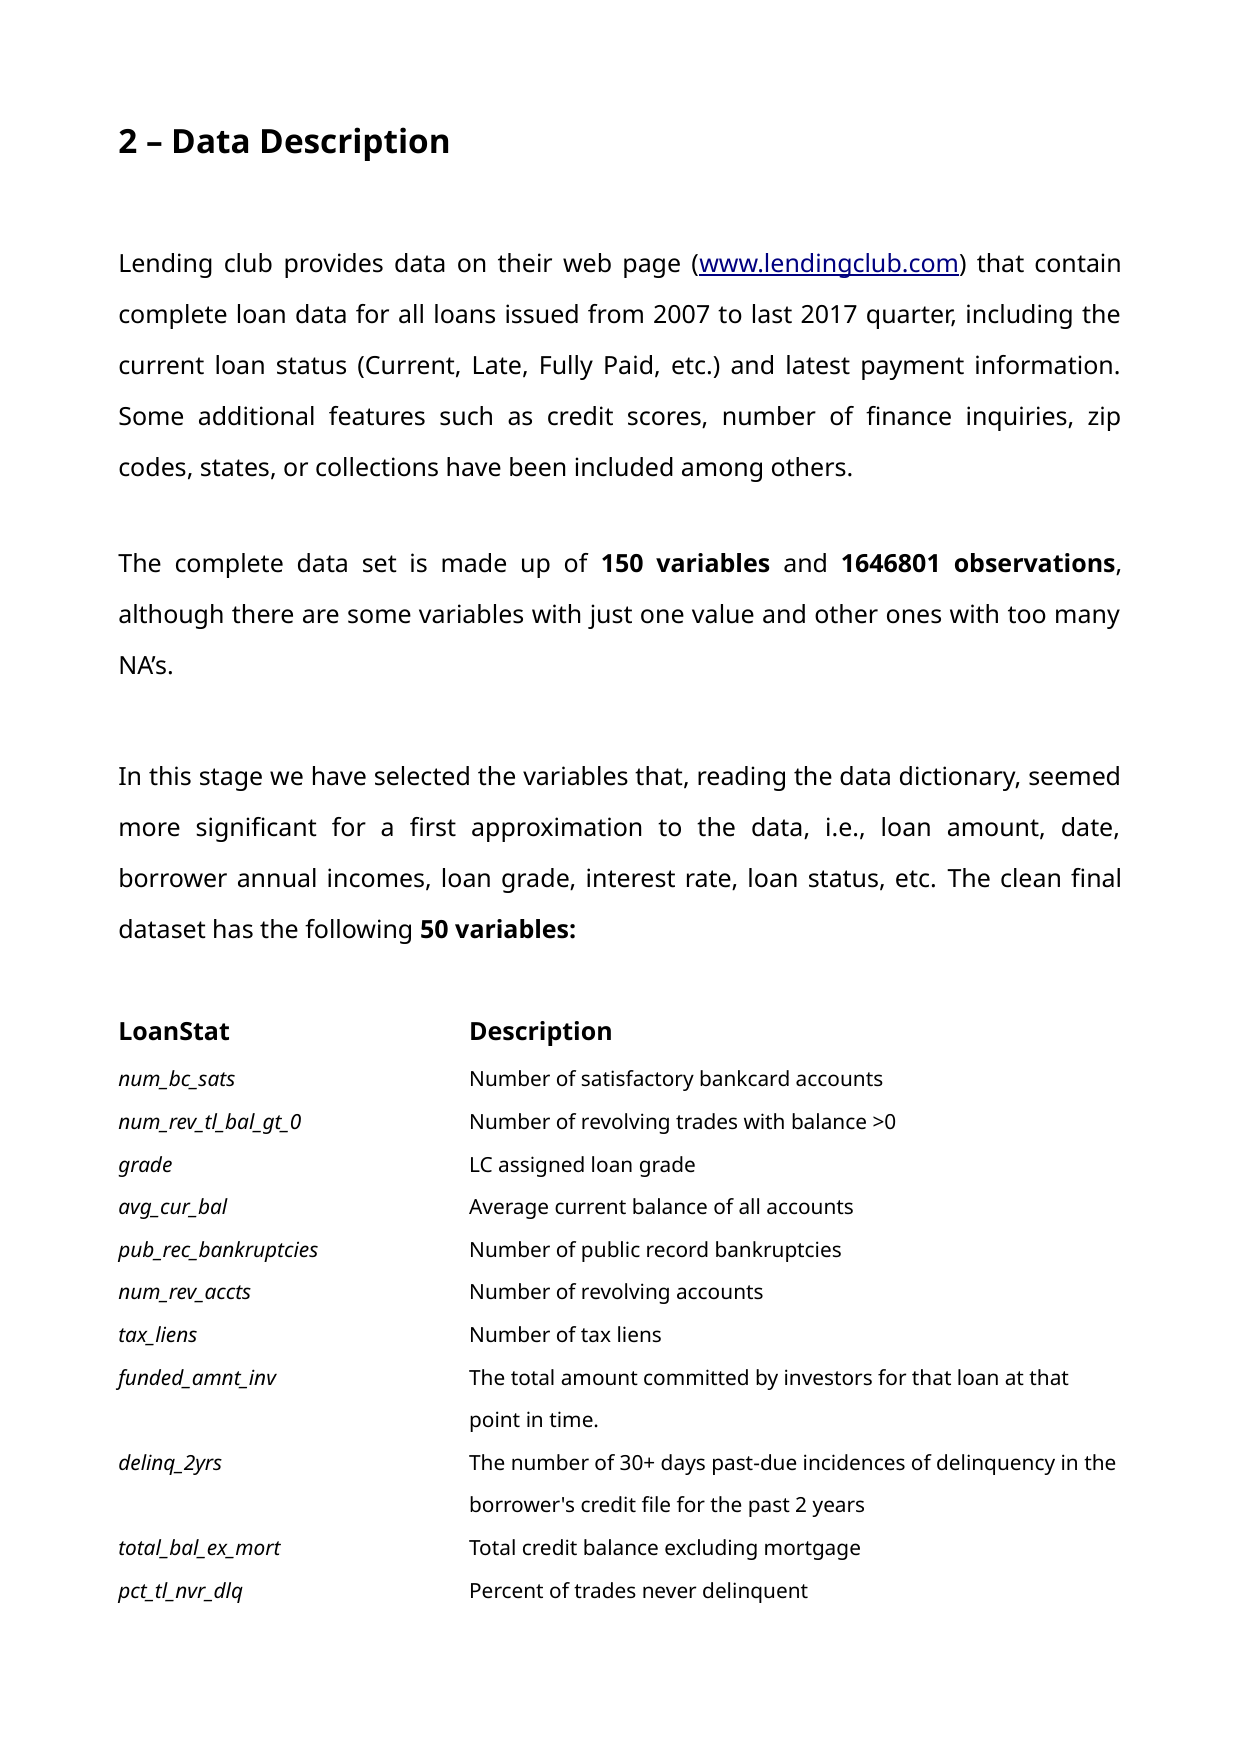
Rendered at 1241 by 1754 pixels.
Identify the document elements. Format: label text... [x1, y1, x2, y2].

text num_rev_tl_bal_gt_0 Number of revolving trades with balance >0 [118, 1107, 1122, 1136]
text num_rev_accts Number of revolving accounts [118, 1277, 1122, 1306]
text In this stage we have selected the variables that, reading the data dictionary, seemed more significant for a first approximation to the data, i.e., loan amount, date, borrower annual incomes, loan grade, interest rate, loan status, etc. The clean final dataset has the following 50 variables: [118, 758, 1122, 945]
text total_bal_ex_mort Total credit balance excluding mortgage [118, 1533, 1122, 1562]
text pub_rec_bankruptcies Number of public record bankruptcies [118, 1235, 1122, 1263]
text funded_amnt_inv The total amount committed by investors for that loan at that point in time. [118, 1363, 1122, 1434]
text tax_liens Number of tax liens [118, 1320, 1122, 1348]
text Lending club provides data on their web page (www.lendingclub.com) that contain complete loan data for all loans issued from 2007 to last 2017 quarter, including the current loan status (Current, Late, Fully Paid, etc.) and latest payment information. Some additional features such as credit scores, number of finance inquiries, zip codes, states, or collections have been included among others. [118, 246, 1122, 484]
text grade LC assigned loan grade [118, 1150, 1122, 1178]
text delinq_2yrs The number of 30+ days past-due incidences of delinquency in the borrower's credit file for the past 2 years [118, 1448, 1122, 1519]
text avg_cur_bal Average current balance of all accounts [118, 1192, 1122, 1221]
text num_bc_sats Number of satisfactory bankcard accounts [118, 1064, 1122, 1093]
text LoanStat Description [118, 1013, 1122, 1047]
text 2 – Data Description [118, 118, 1122, 163]
text pct_tl_nvr_dlq Percent of trades never delinquent [118, 1576, 1122, 1604]
text The complete data set is made up of 150 variables and 1646801 observations, although there are some variables with just one value and other ones with too many NA’s. [118, 546, 1122, 682]
